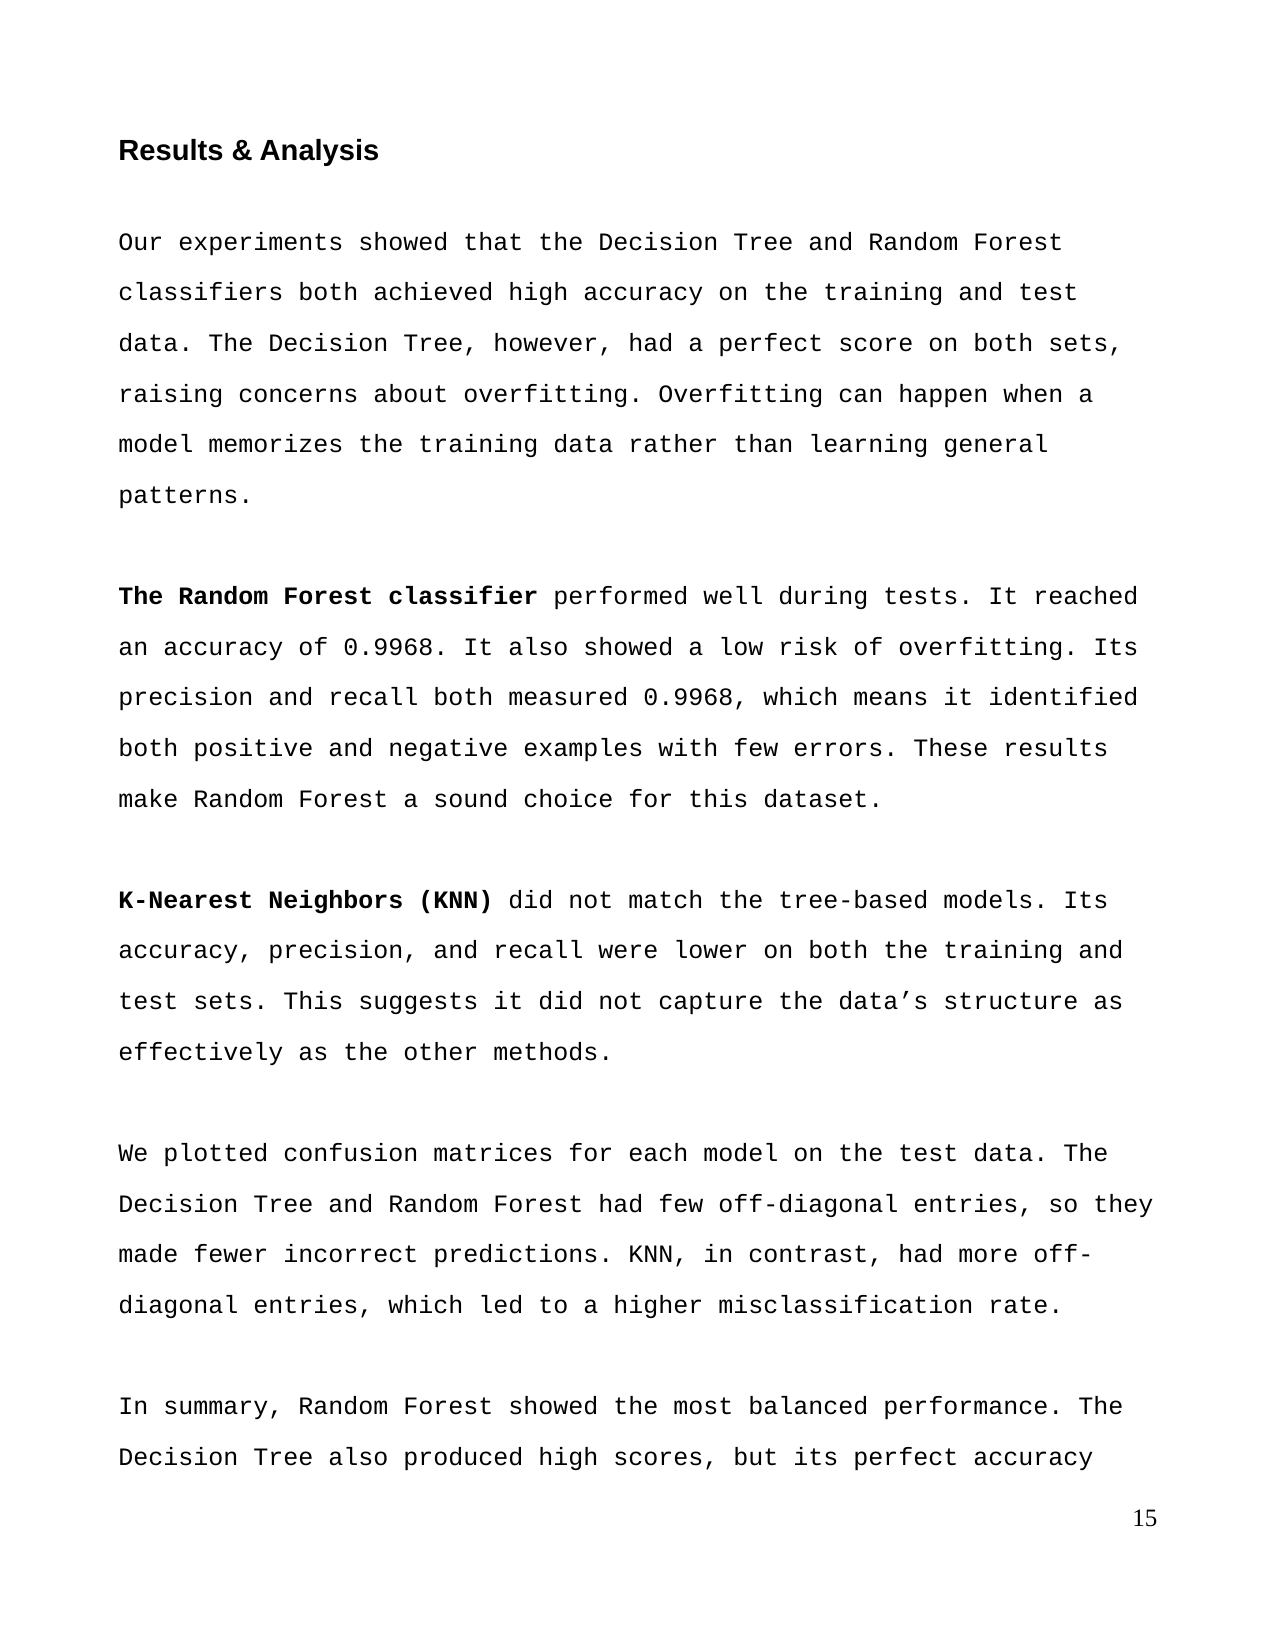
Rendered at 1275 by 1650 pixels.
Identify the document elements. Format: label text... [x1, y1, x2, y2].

text K-Nearest Neighbors (KNN) did not match the tree-based models. Its accuracy, precision, and recall were lower on both the training and test sets. This suggests it did not capture the data’s structure as effectively as the other methods. [118, 887, 1157, 1068]
text In summary, Random Forest showed the most balanced performance. The Decision Tree also produced high scores, but its perfect accuracy [118, 1394, 1157, 1473]
text We plotted confusion matrices for each model on the test data. The Decision Tree and Random Forest had few off-diagonal entries, so they made fewer incorrect predictions. KNN, in contrast, had more off-diagonal entries, which led to a higher misclassification rate. [118, 1141, 1157, 1321]
text The Random Forest classifier performed well during tests. It reached an accuracy of 0.9968. It also showed a low risk of overfitting. Its precision and recall both measured 0.9968, which means it identified both positive and negative examples with few errors. These results make Random Forest a sound choice for this dataset. [118, 584, 1157, 814]
text Our experiments showed that the Decision Tree and Random Forest classifiers both achieved high accuracy on the training and test data. The Decision Tree, however, had a perfect score on both sets, raising concerns about overfitting. Overfitting can happen when a model memorizes the training data rather than learning general patterns. [118, 229, 1157, 511]
subtitle Results & Analysis [118, 133, 1157, 166]
